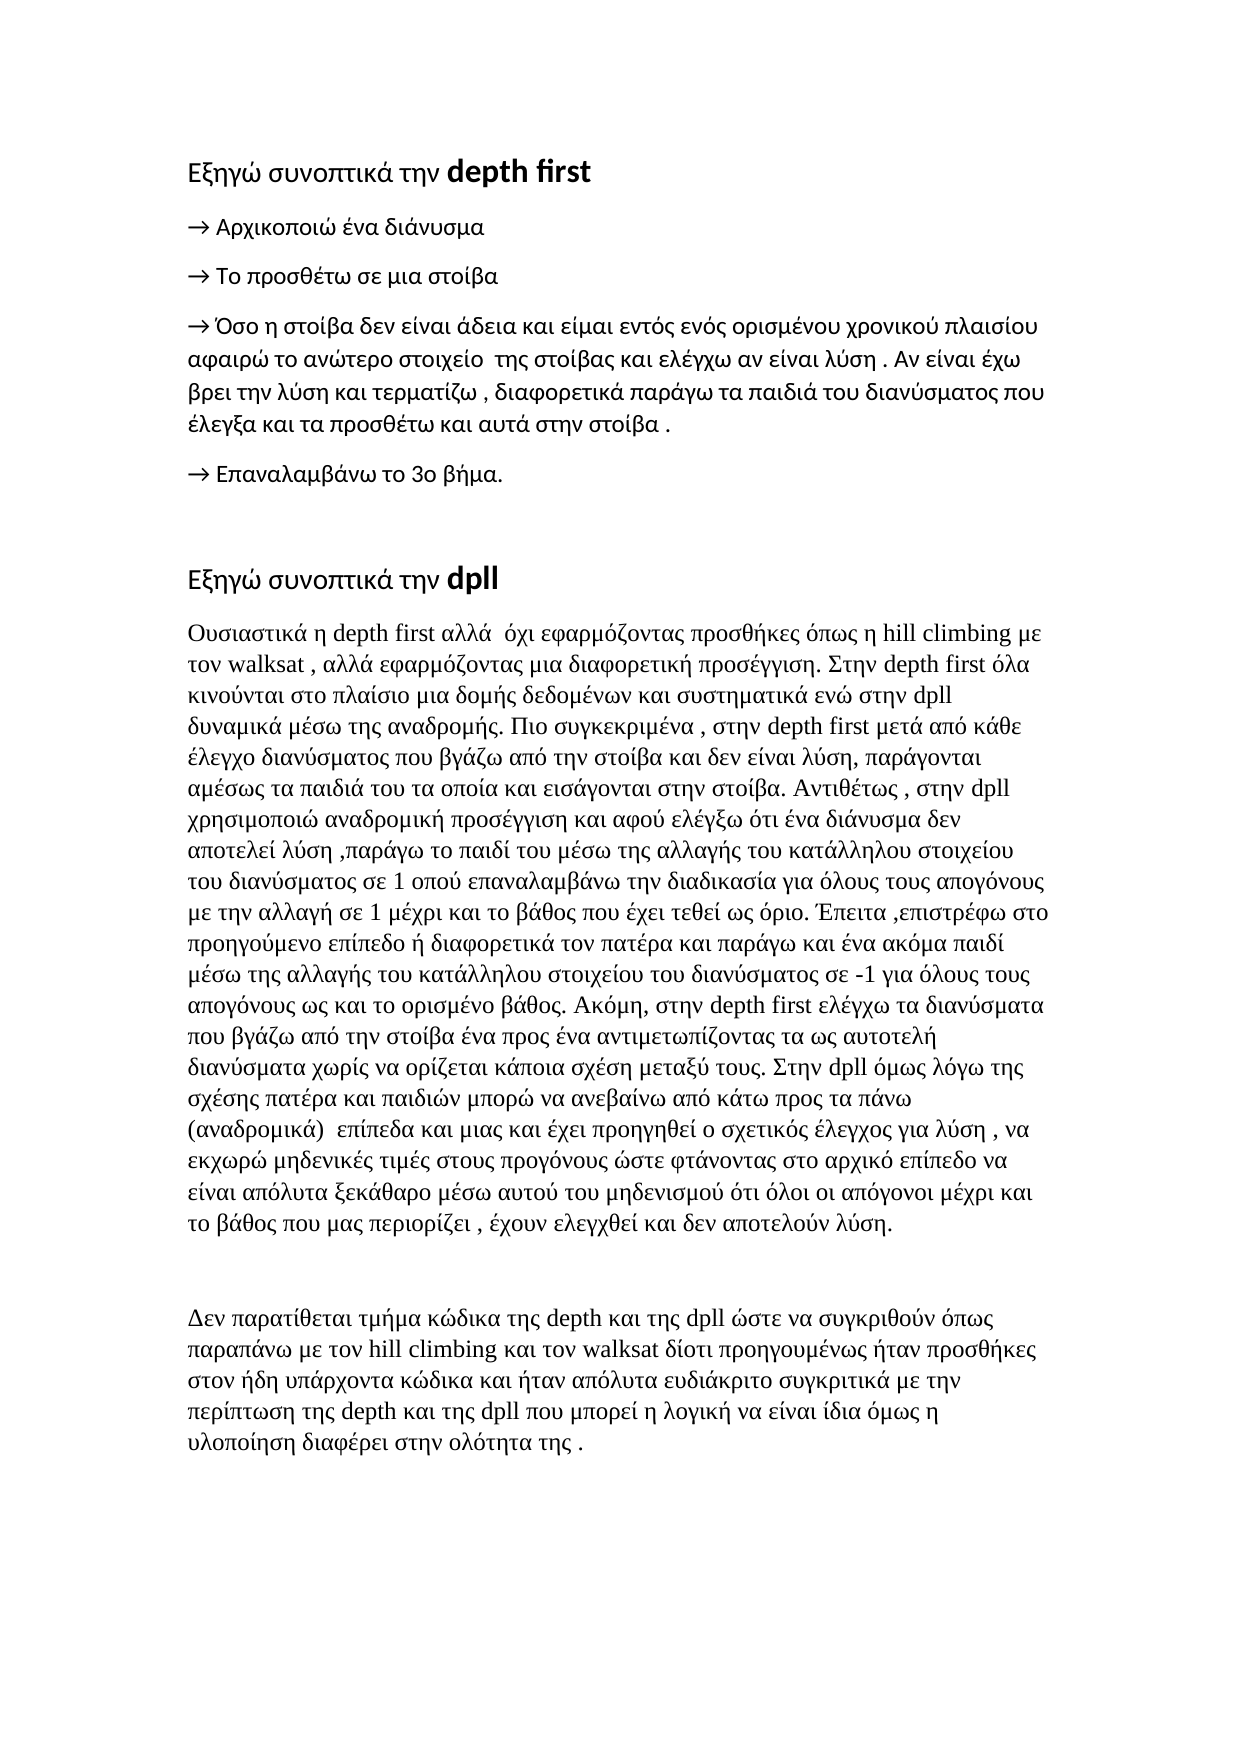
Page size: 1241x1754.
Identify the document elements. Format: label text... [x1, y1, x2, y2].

text Εξηγώ συνοπτικά την depth first [187, 150, 1053, 191]
text → Aρχικοποιώ ένα διάνυσμα [187, 211, 1053, 241]
text → Επαναλαμβάνω το 3ο βήμα. [187, 458, 1053, 489]
text → Όσο η στοίβα δεν είναι άδεια και είμαι εντός ενός ορισμένου χρονικού πλαισίου αφαιρώ το ανώτερο στοιχείο της στοίβας και ελέγχω αν είναι λύση . Αν είναι έχω βρει την λύση και τερματίζω , διαφορετικά παράγω τα παιδιά του διανύσματος που έλεγξα και τα προσθέτω και αυτά στην στοίβα . [187, 310, 1053, 439]
text Ουσιαστικά η depth first αλλά όχι εφαρμόζοντας προσθήκες όπως η hill climbing με τον walksat , αλλά εφαρμόζοντας μια διαφορετική προσέγγιση. Στην depth first όλα κινούνται στο πλαίσιο μια δομής δεδομένων και συστηματικά ενώ στην dpll δυναμικά μέσω της αναδρομής. Πιο συγκεκριμένα , στην depth first μετά από κάθε έλεγχο διανύσματος που βγάζω από την στοίβα και δεν είναι λύση, παράγονται αμέσως τα παιδιά του τα οποία και εισάγονται στην στοίβα. Αντιθέτως , στην dpll χρησιμοποιώ αναδρομική προσέγγιση και αφού ελέγξω ότι ένα διάνυσμα δεν αποτελεί λύση ,παράγω το παιδί του μέσω της αλλαγής του κατάλληλου στοιχείου του διανύσματος σε 1 οπού επαναλαμβάνω την διαδικασία για όλους τους απογόνους με την αλλαγή σε 1 μέχρι και το βάθος που έχει τεθεί ως όριο. Έπειτα ,επιστρέφω στο προηγούμενο επίπεδο ή διαφορετικά τον πατέρα και παράγω και ένα ακόμα παιδί μέσω της αλλαγής του κατάλληλου στοιχείου του διανύσματος σε -1 για όλους τους απογόνους ως και το ορισμένο βάθος. Ακόμη, στην depth first ελέγχω τα διανύσματα που βγάζω από την στοίβα ένα προς ένα αντιμετωπίζοντας τα ως αυτοτελή διανύσματα χωρίς να ορίζεται κάποια σχέση μεταξύ τους. Στην dpll όμως λόγω της σχέσης πατέρα και παιδιών μπορώ να ανεβαίνω από κάτω προς τα πάνω (αναδρομικά) επίπεδα και μιας και έχει προηγηθεί ο σχετικός έλεγχος για λύση , να εκχωρώ μηδενικές τιμές στους προγόνους ώστε φτάνοντας στο αρχικό επίπεδο να είναι απόλυτα ξεκάθαρο μέσω αυτού του μηδενισμού ότι όλοι οι απόγονοι μέχρι και το βάθος που μας περιορίζει , έχουν ελεγχθεί και δεν αποτελούν λύση. [187, 618, 1053, 1236]
text → Το προσθέτω σε μια στοίβα [187, 260, 1053, 291]
text Εξηγώ συνοπτικά την dpll [187, 557, 1053, 598]
text Δεν παρατίθεται τμήμα κώδικα της depth και της dpll ώστε να συγκριθούν όπως παραπάνω με τον hill climbing και τον walksat δίοτι προηγουμένως ήταν προσθήκες στον ήδη υπάρχοντα κώδικα και ήταν απόλυτα ευδιάκριτο συγκριτικά με την περίπτωση της depth και της dpll που μπορεί η λογική να είναι ίδια όμως η υλοποίηση διαφέρει στην ολότητα της . [187, 1303, 1053, 1456]
